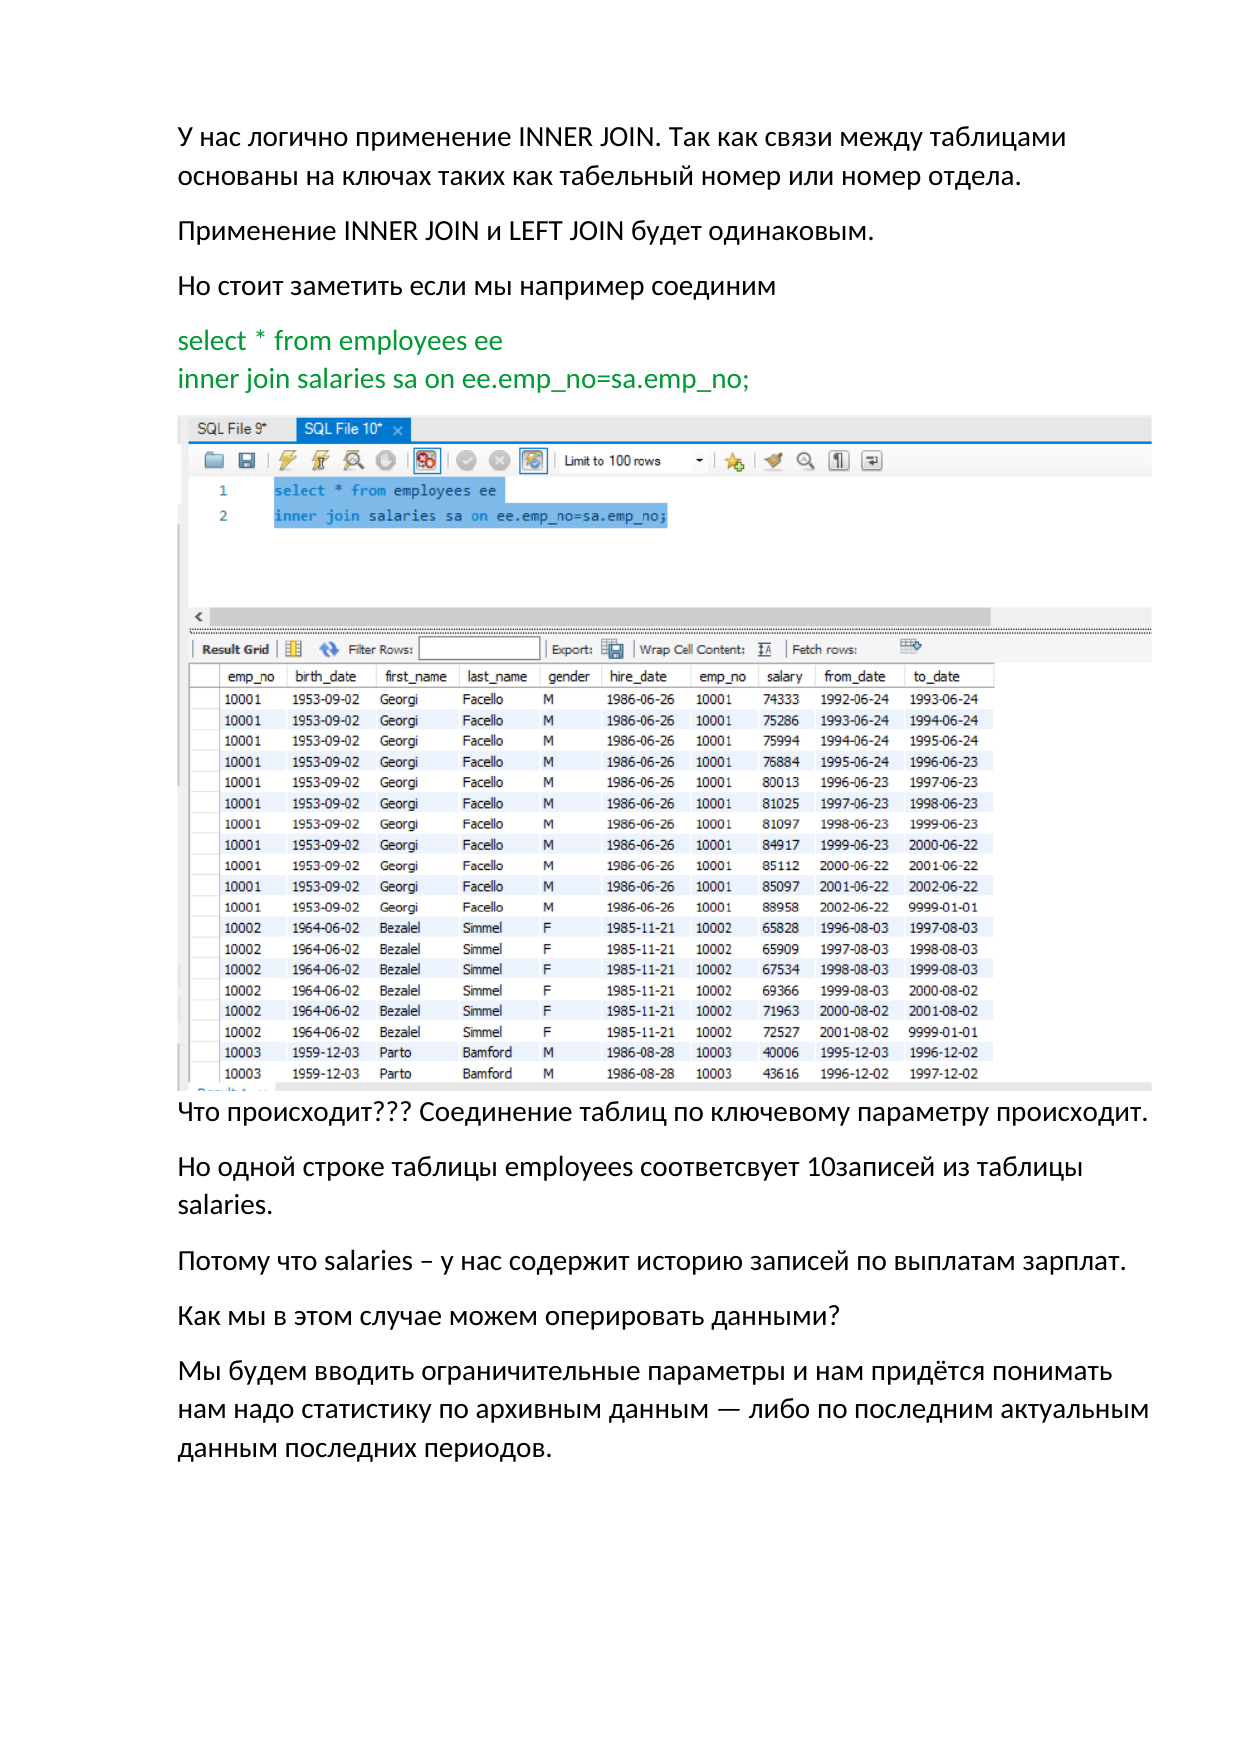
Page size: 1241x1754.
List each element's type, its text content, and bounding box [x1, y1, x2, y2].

text Но стоит заметить если мы например соединим [177, 267, 1152, 302]
picture [177, 415, 1152, 1091]
text Что происходит??? Соединение таблиц по ключевому параметру происходит. [177, 1091, 1152, 1128]
text Но одной строке таблицы employees соответсвует 10записей из таблицы salaries. [177, 1148, 1152, 1222]
text Применение INNER JOIN и LEFT JOIN будет одинаковым. [177, 212, 1152, 247]
text Мы будем вводить ограничительные параметры и нам придётся понимать нам надо статистику по архивным данным — либо по последним актуальным данным последних периодов. [177, 1352, 1152, 1464]
text Потому что salaries – у нас содержит историю записей по выплатам зарплат. [177, 1242, 1152, 1277]
text Как мы в этом случае можем оперировать данными? [177, 1297, 1152, 1332]
text select * from employees ee inner join salaries sa on ee.emp_no=sa.emp_no; [177, 322, 1152, 396]
text У нас логично применение INNER JOIN. Так как связи между таблицами основаны на ключах таких как табельный номер или номер отдела. [177, 118, 1152, 192]
